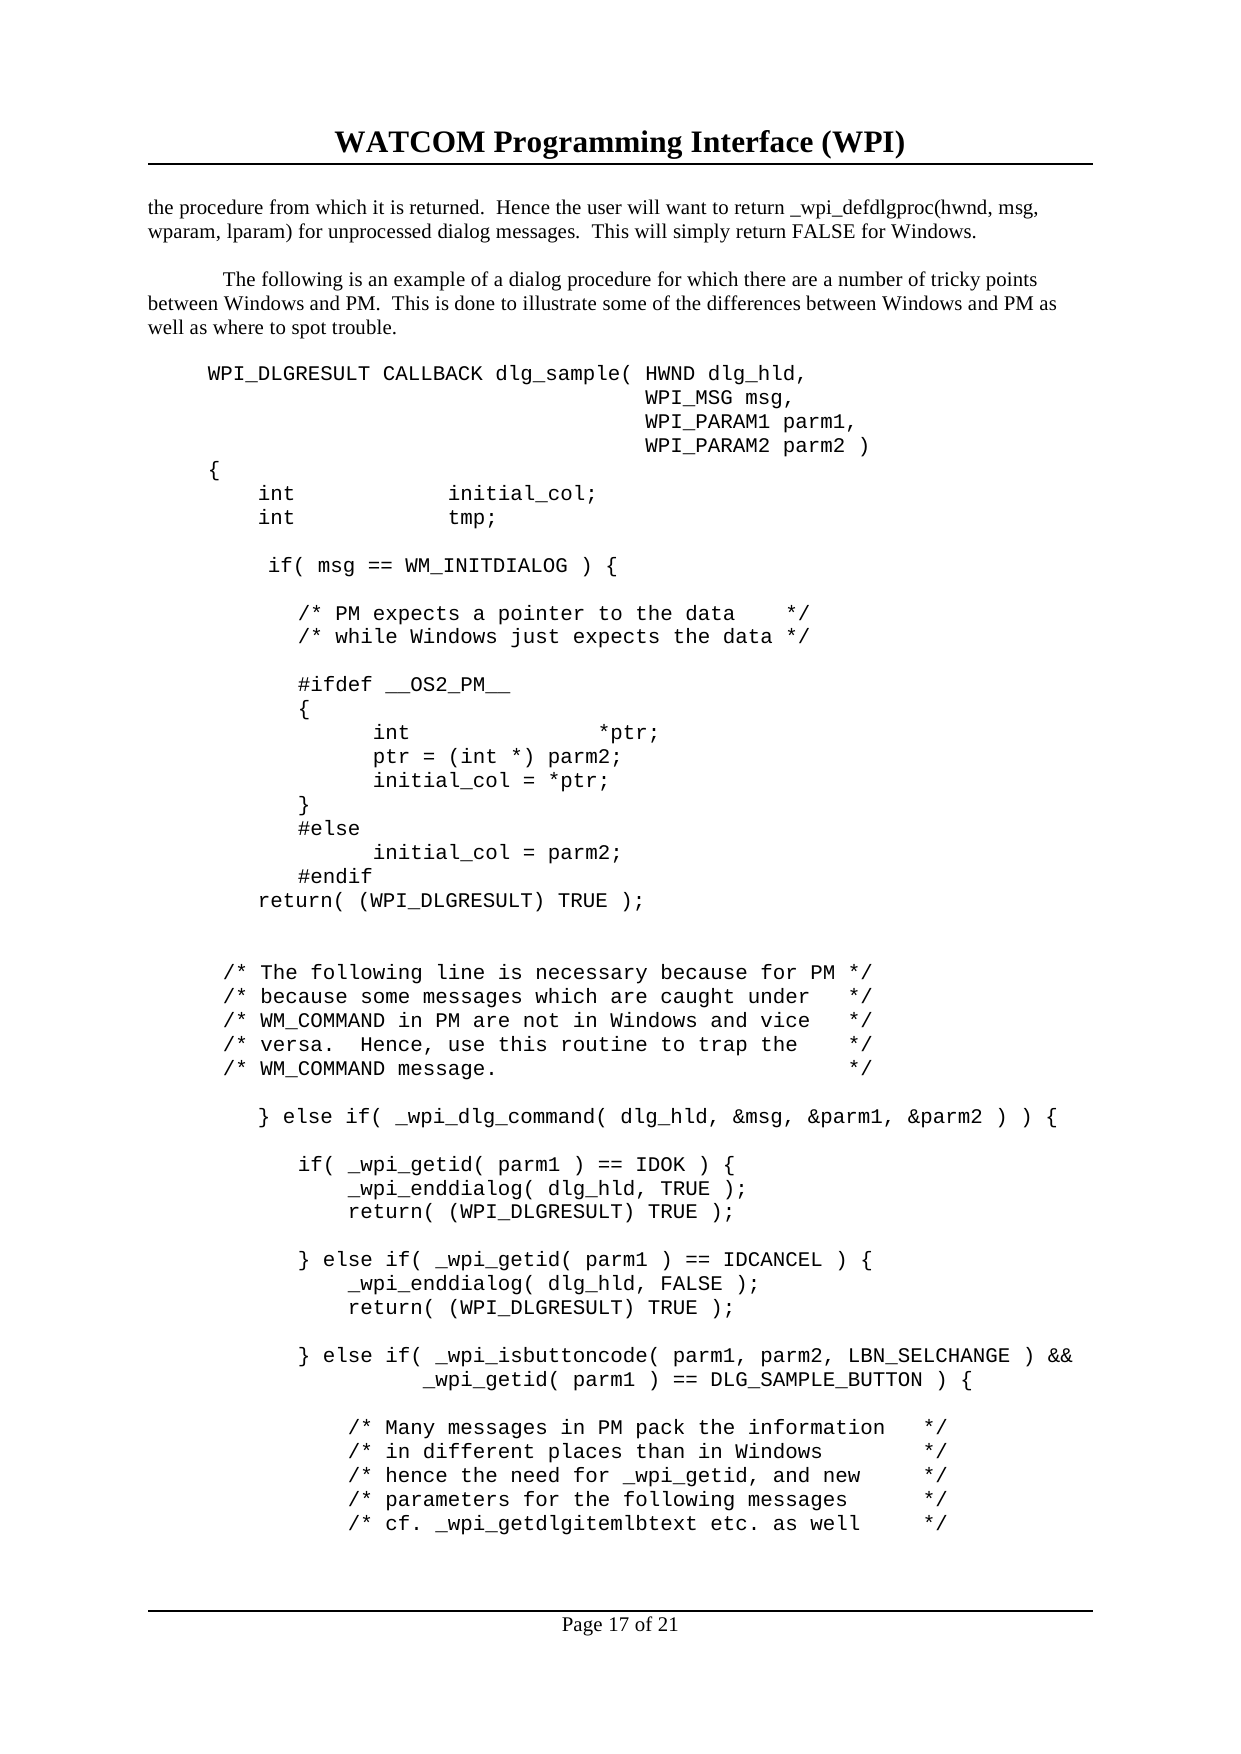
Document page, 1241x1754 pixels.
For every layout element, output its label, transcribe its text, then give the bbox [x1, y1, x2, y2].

text /* WM_COMMAND in PM are not in Windows and vice */ [208, 1010, 1093, 1034]
text } else if( _wpi_getid( parm1 ) == IDCANCEL ) { [208, 1249, 1093, 1273]
text return( (WPI_DLGRESULT) TRUE ); [208, 1297, 1093, 1321]
text int tmp; [208, 507, 1093, 531]
text WPI_MSG msg, [208, 387, 1093, 411]
text initial_col = parm2; [208, 842, 1093, 866]
text if( _wpi_getid( parm1 ) == IDOK ) { [208, 1153, 1093, 1177]
text _wpi_getid( parm1 ) == DLG_SAMPLE_BUTTON ) { [208, 1369, 1093, 1393]
text _wpi_enddialog( dlg_hld, FALSE ); [208, 1273, 1093, 1297]
text The following is an example of a dialog procedure for which there are a number of tricky points between Windows and PM. This is done to illustrate some of the differences between Windows and PM as well as where to spot trouble. [148, 267, 1093, 339]
text /* PM expects a pointer to the data */ [208, 602, 1093, 626]
text ptr = (int *) parm2; [208, 746, 1093, 770]
text /* hence the need for _wpi_getid, and new */ [208, 1465, 1093, 1489]
text if( msg == WM_INITDIALOG ) { [208, 554, 1093, 578]
text } else if( _wpi_isbuttoncode( parm1, parm2, LBN_SELCHANGE ) && [208, 1345, 1093, 1369]
text /* versa. Hence, use this routine to trap the */ [208, 1034, 1093, 1058]
text initial_col = *ptr; [208, 770, 1093, 794]
text #endif [208, 866, 1093, 890]
text { [208, 459, 1093, 483]
text int initial_col; [208, 483, 1093, 507]
text return( (WPI_DLGRESULT) TRUE ); [208, 1201, 1093, 1225]
text /* Many messages in PM pack the information */ [208, 1417, 1093, 1441]
text /* The following line is necessary because for PM */ [208, 962, 1093, 986]
text } [208, 794, 1093, 818]
text the procedure from which it is returned. Hence the user will want to return _wpi_defdlgproc(hwnd, msg, wparam, lparam) for unprocessed dialog messages. This will simply return FALSE for Windows. [148, 194, 1093, 243]
text /* while Windows just expects the data */ [208, 626, 1093, 650]
text _wpi_enddialog( dlg_hld, TRUE ); [208, 1177, 1093, 1201]
text WPI_DLGRESULT CALLBACK dlg_sample( HWND dlg_hld, [208, 363, 1093, 387]
text int *ptr; [208, 722, 1093, 746]
text #else [208, 818, 1093, 842]
text #ifdef __OS2_PM__ [208, 674, 1093, 698]
text { [208, 698, 1093, 722]
text /* in different places than in Windows */ [208, 1441, 1093, 1465]
text return( (WPI_DLGRESULT) TRUE ); [208, 890, 1093, 914]
text } else if( _wpi_dlg_command( dlg_hld, &msg, &parm1, &parm2 ) ) { [208, 1106, 1093, 1129]
text /* parameters for the following messages */ [208, 1489, 1093, 1513]
text WPI_PARAM1 parm1, [208, 411, 1093, 435]
text WPI_PARAM2 parm2 ) [208, 435, 1093, 459]
text /* cf. _wpi_getdlgitemlbtext etc. as well */ [208, 1513, 1093, 1537]
text /* WM_COMMAND message. */ [208, 1058, 1093, 1082]
text /* because some messages which are caught under */ [208, 986, 1093, 1010]
